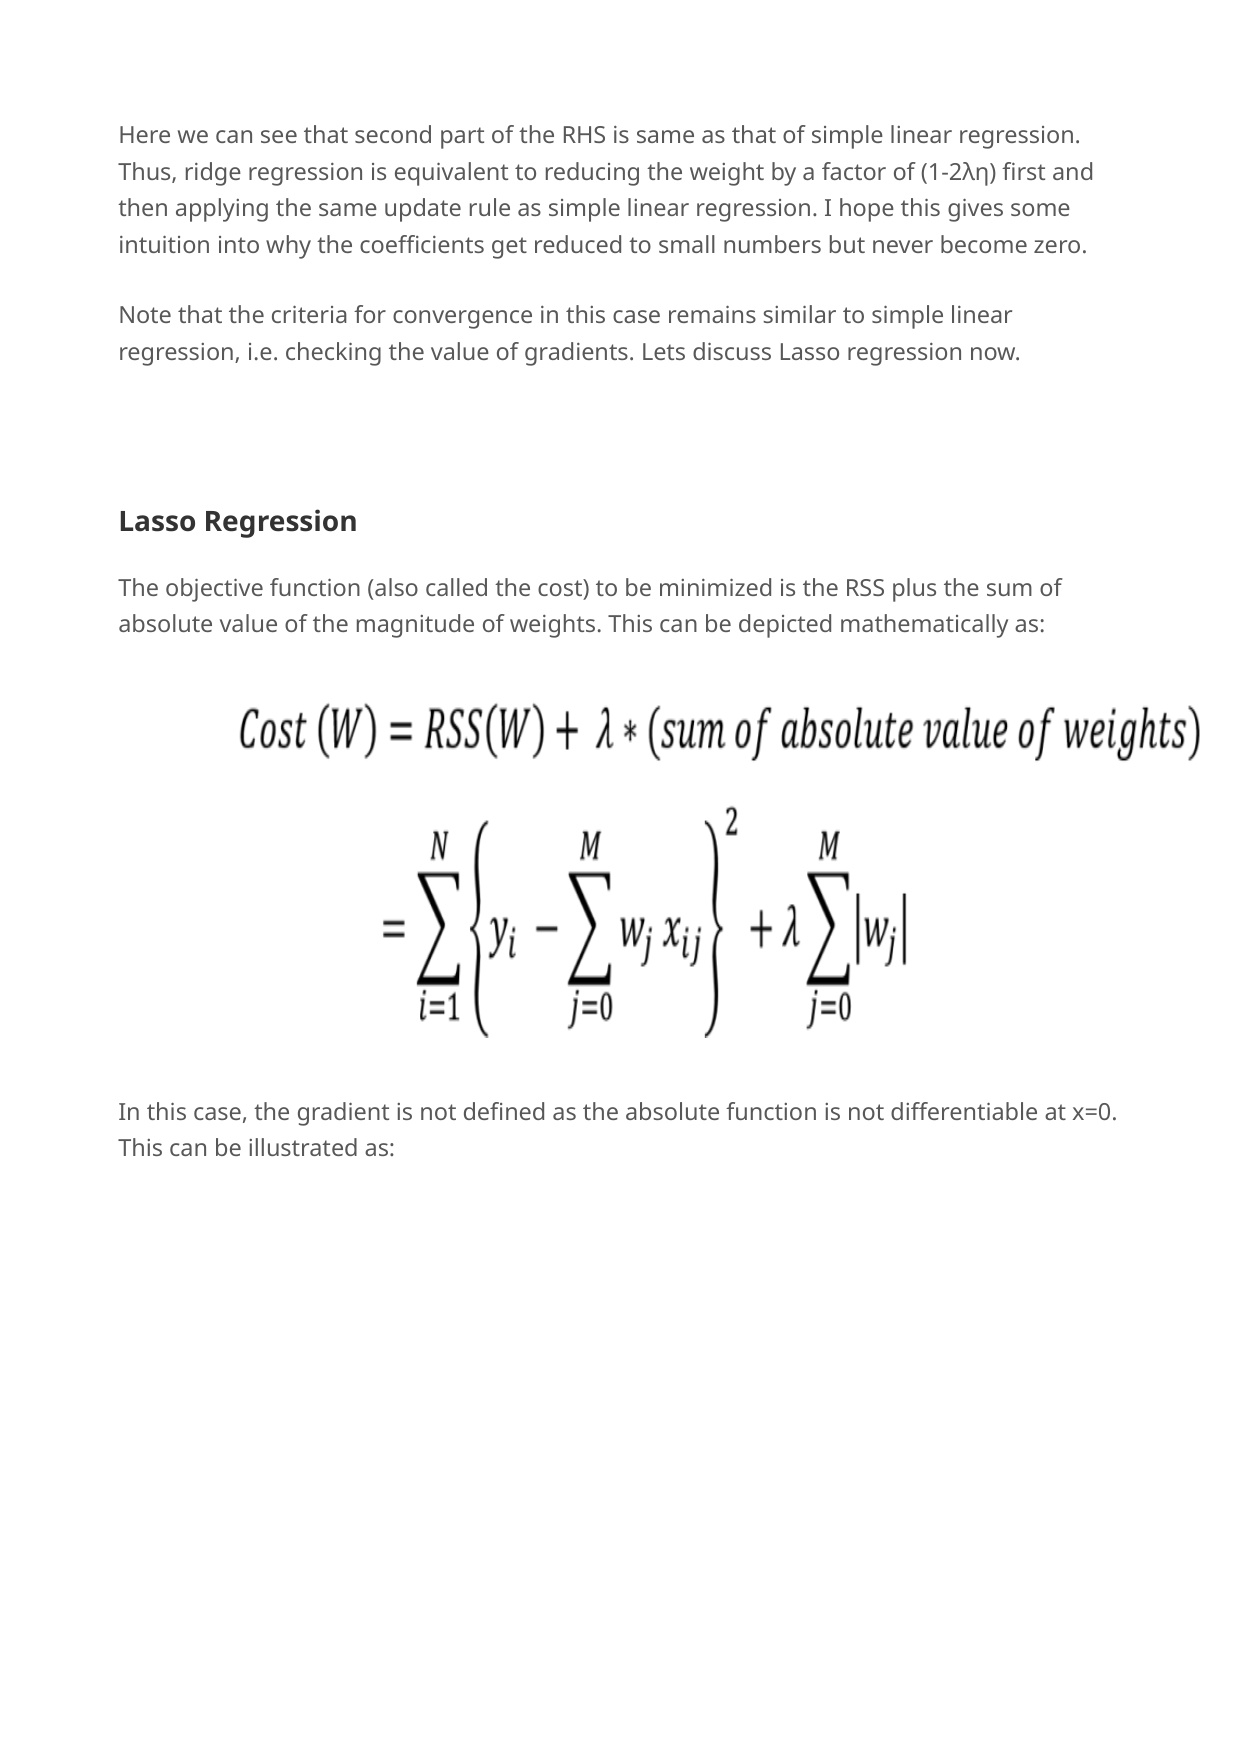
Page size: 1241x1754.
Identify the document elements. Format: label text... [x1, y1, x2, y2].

text In this case, the gradient is not defined as the absolute function is not differentiable at x=0. This can be illustrated as: [118, 1095, 1122, 1164]
subtitle Lasso Regression [118, 501, 1122, 540]
text Note that the criteria for convergence in this case remains similar to simple linear regression, i.e. checking the value of gradients. Lets discuss Lasso regression now. [118, 298, 1122, 367]
picture [118, 677, 1231, 1038]
text Here we can see that second part of the RHS is same as that of simple linear regression. Thus, ridge regression is equivalent to reducing the weight by a factor of (1-2λη) first and then applying the same update rule as simple linear regression. I hope this gives some intuition into why the coefficients get reduced to small numbers but never become zero. [118, 118, 1122, 260]
text The objective function (also called the cost) to be minimized is the RSS plus the sum of absolute value of the magnitude of weights. This can be depicted mathematically as: [118, 571, 1122, 640]
